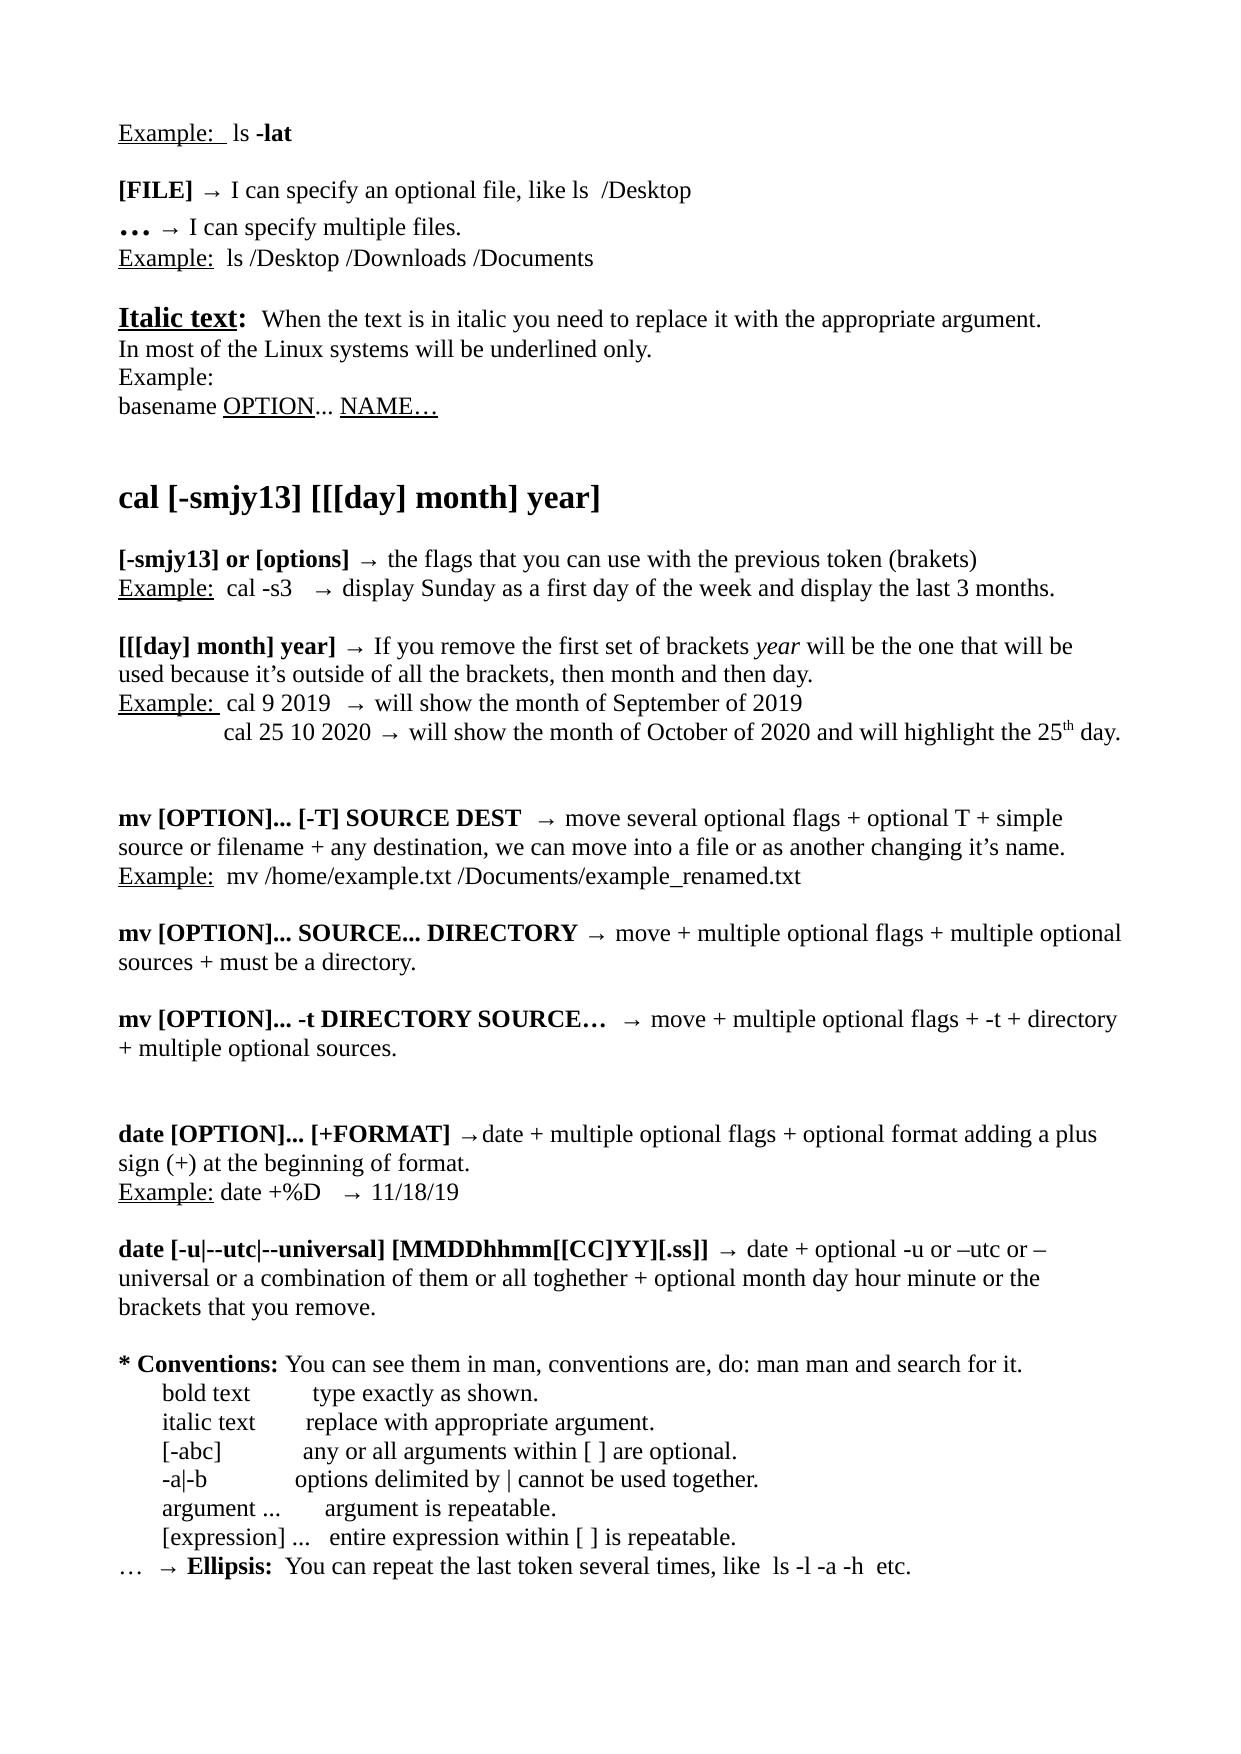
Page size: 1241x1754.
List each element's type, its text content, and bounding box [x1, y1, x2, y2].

text Example: cal 9 2019 → will show the month of September of 2019 [118, 688, 1122, 717]
text [-smjy13] or [options] → the flags that you can use with the previous token (brakets) [118, 544, 1122, 573]
text cal 25 10 2020 → will show the month of October of 2020 and will highlight the 25th day. [118, 717, 1122, 746]
text … → I can specify multiple files. [118, 204, 1122, 243]
text [-abc] any or all arguments within [ ] are optional. [118, 1436, 1122, 1464]
text Example: ls /Desktop /Downloads /Documents [118, 243, 1122, 271]
text In most of the Linux systems will be underlined only. [118, 334, 1122, 362]
text mv [OPTION]... SOURCE... DIRECTORY → move + multiple optional flags + multiple optional sources + must be a directory. [118, 918, 1122, 976]
text Example: date +%D → 11/18/19 [118, 1177, 1122, 1206]
text Example: ls -lat [118, 118, 1122, 147]
text Example: [118, 362, 1122, 391]
text argument ... argument is repeatable. [118, 1493, 1122, 1522]
text * Conventions: You can see them in man, conventions are, do: man man and search for it. [118, 1349, 1122, 1378]
text Example: mv /home/example.txt /Documents/example_renamed.txt [118, 861, 1122, 889]
text [expression] ... entire expression within [ ] is repeatable. [118, 1522, 1122, 1551]
text date [-u|--utc|--universal] [MMDDhhmm[[CC]YY][.ss]] → date + optional -u or –utc or –universal or a combination of them or all toghether + optional month day hour minute or the brackets that you remove. [118, 1234, 1122, 1321]
text … → Ellipsis: You can repeat the last token several times, like ls -l -a -h etc. [118, 1551, 1122, 1579]
text mv [OPTION]... [-T] SOURCE DEST → move several optional flags + optional T + simple source or filename + any destination, we can move into a file or as another changing it’s name. [118, 803, 1122, 861]
text date [OPTION]... [+FORMAT] →date + multiple optional flags + optional format adding a plus sign (+) at the beginning of format. [118, 1119, 1122, 1177]
text cal [-smjy13] [[[day] month] year] [118, 477, 1122, 516]
text [[[day] month] year] → If you remove the first set of brackets year will be the one that will be used because it’s outside of all the brackets, then month and then day. [118, 631, 1122, 688]
text basename OPTION... NAME… [118, 391, 1122, 420]
text Italic text: When the text is in italic you need to replace it with the appropriate argument. [118, 300, 1122, 334]
text bold text type exactly as shown. [118, 1378, 1122, 1407]
text mv [OPTION]... -t DIRECTORY SOURCE… → move + multiple optional flags + -t + directory + multiple optional sources. [118, 1004, 1122, 1062]
text -a|-b options delimited by | cannot be used together. [118, 1464, 1122, 1493]
text [FILE] → I can specify an optional file, like ls /Desktop [118, 176, 1122, 204]
text Example: cal -s3 → display Sunday as a first day of the week and display the last 3 months. [118, 573, 1122, 602]
text italic text replace with appropriate argument. [118, 1407, 1122, 1436]
